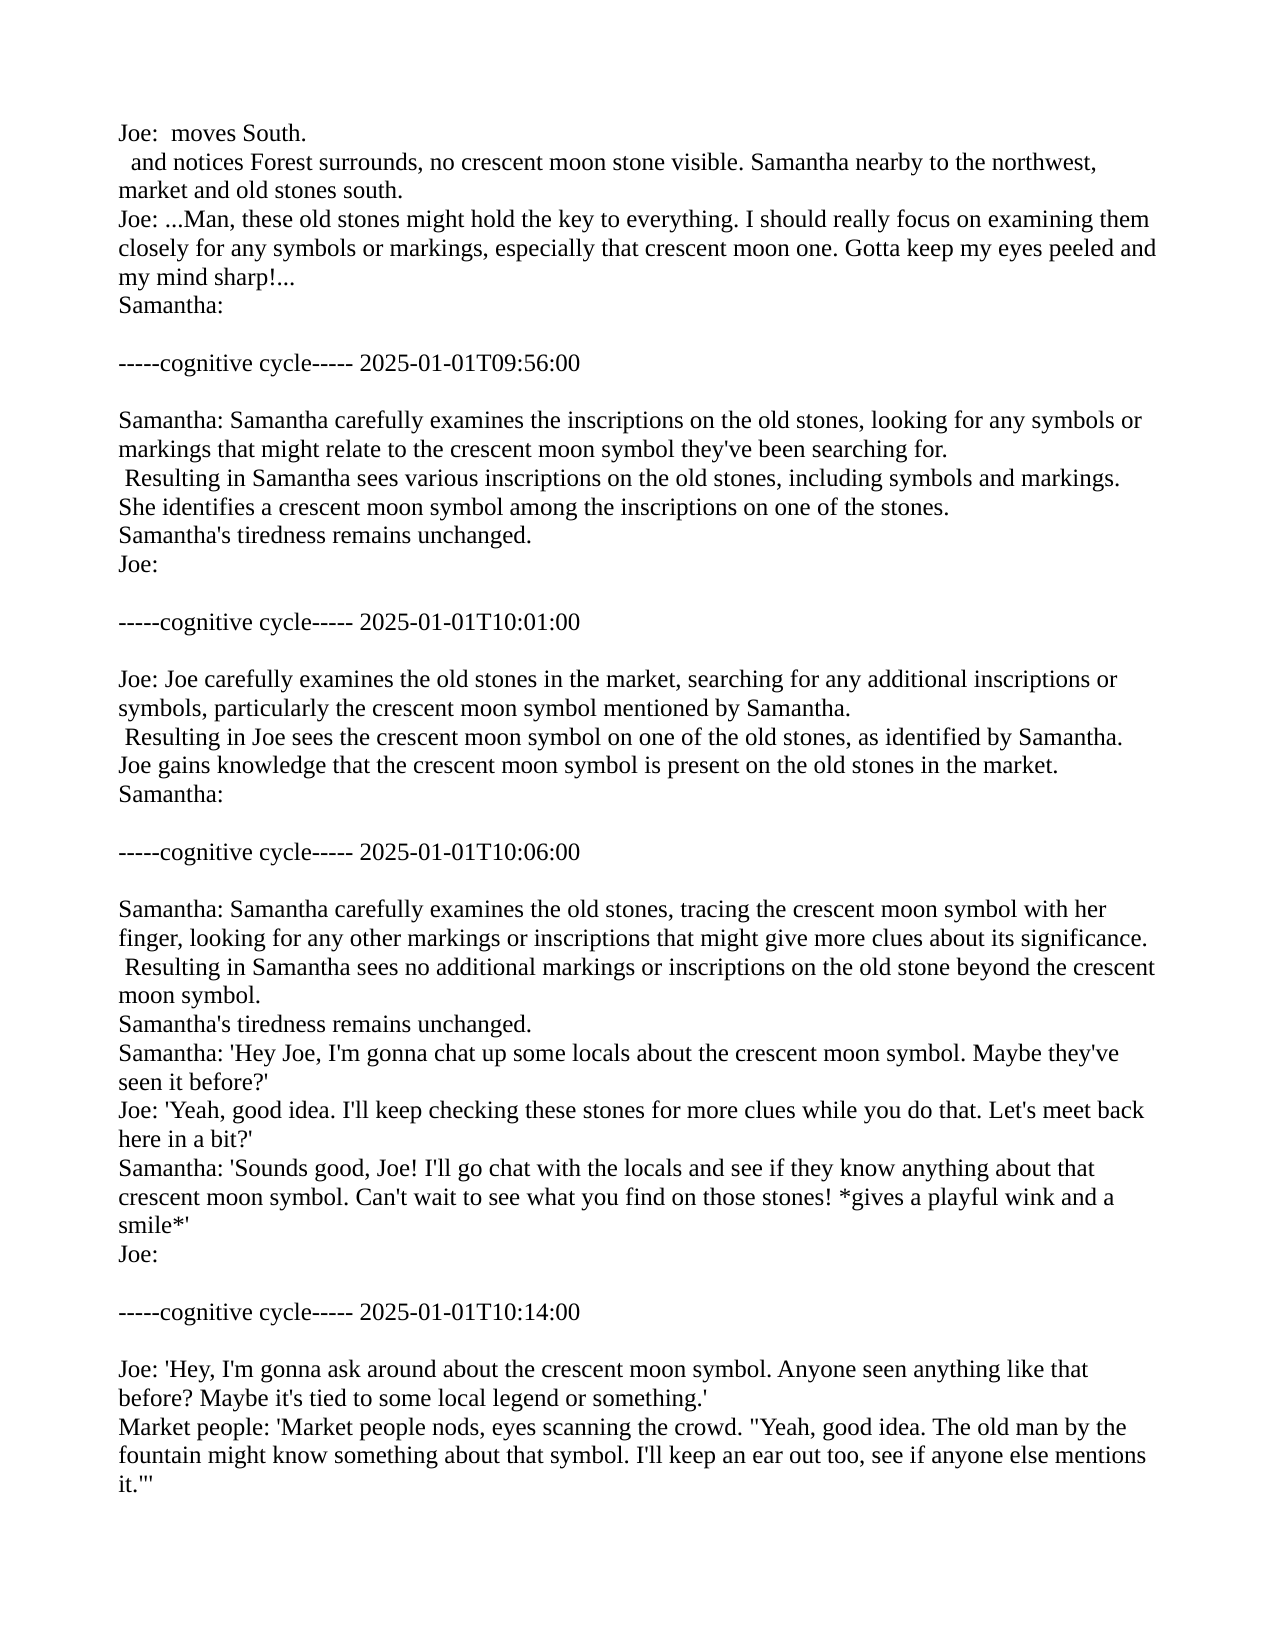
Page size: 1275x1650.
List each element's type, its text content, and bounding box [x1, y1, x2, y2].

text Resulting in Samantha sees various inscriptions on the old stones, including symbols and markings. [118, 463, 1157, 492]
text Market people: 'Market people nods, eyes scanning the crowd. "Yeah, good idea. The old man by the fountain might know something about that symbol. I'll keep an ear out too, see if anyone else mentions it."' [118, 1412, 1157, 1498]
text Resulting in Samantha sees no additional markings or inscriptions on the old stone beyond the crescent moon symbol. [118, 952, 1157, 1009]
text Joe: [118, 1239, 1157, 1268]
text Joe: 'Yeah, good idea. I'll keep checking these stones for more clues while you do that. Let's meet back here in a bit?' [118, 1096, 1157, 1153]
text Joe: 'Hey, I'm gonna ask around about the crescent moon symbol. Anyone seen anything like that before? Maybe it's tied to some local legend or something.' [118, 1354, 1157, 1412]
text Samantha: 'Hey Joe, I'm gonna chat up some locals about the crescent moon symbol. Maybe they've seen it before?' [118, 1038, 1157, 1096]
text Joe gains knowledge that the crescent moon symbol is present on the old stones in the market. [118, 751, 1157, 779]
text Samantha: Samantha carefully examines the inscriptions on the old stones, looking for any symbols or markings that might relate to the crescent moon symbol they've been searching for. [118, 406, 1157, 463]
text Resulting in Joe sees the crescent moon symbol on one of the old stones, as identified by Samantha. [118, 722, 1157, 751]
text -----cognitive cycle----- 2025-01-01T10:01:00 [118, 607, 1157, 636]
text Samantha's tiredness remains unchanged. [118, 521, 1157, 549]
text Samantha: Samantha carefully examines the old stones, tracing the crescent moon symbol with her finger, looking for any other markings or inscriptions that might give more clues about its significance. [118, 894, 1157, 952]
text Joe: moves South. [118, 118, 1157, 147]
text Joe: [118, 549, 1157, 578]
text Samantha: [118, 291, 1157, 319]
text and notices Forest surrounds, no crescent moon stone visible. Samantha nearby to the northwest, market and old stones south. [118, 147, 1157, 204]
text Samantha: [118, 779, 1157, 808]
text She identifies a crescent moon symbol among the inscriptions on one of the stones. [118, 492, 1157, 521]
text -----cognitive cycle----- 2025-01-01T09:56:00 [118, 348, 1157, 377]
text Samantha: 'Sounds good, Joe! I'll go chat with the locals and see if they know anything about that crescent moon symbol. Can't wait to see what you find on those stones! *gives a playful wink and a smile*' [118, 1153, 1157, 1239]
text Joe: ...Man, these old stones might hold the key to everything. I should really focus on examining them closely for any symbols or markings, especially that crescent moon one. Gotta keep my eyes peeled and my mind sharp!... [118, 204, 1157, 291]
text -----cognitive cycle----- 2025-01-01T10:06:00 [118, 837, 1157, 866]
text Joe: Joe carefully examines the old stones in the market, searching for any additional inscriptions or symbols, particularly the crescent moon symbol mentioned by Samantha. [118, 664, 1157, 722]
text -----cognitive cycle----- 2025-01-01T10:14:00 [118, 1297, 1157, 1326]
text Samantha's tiredness remains unchanged. [118, 1009, 1157, 1038]
